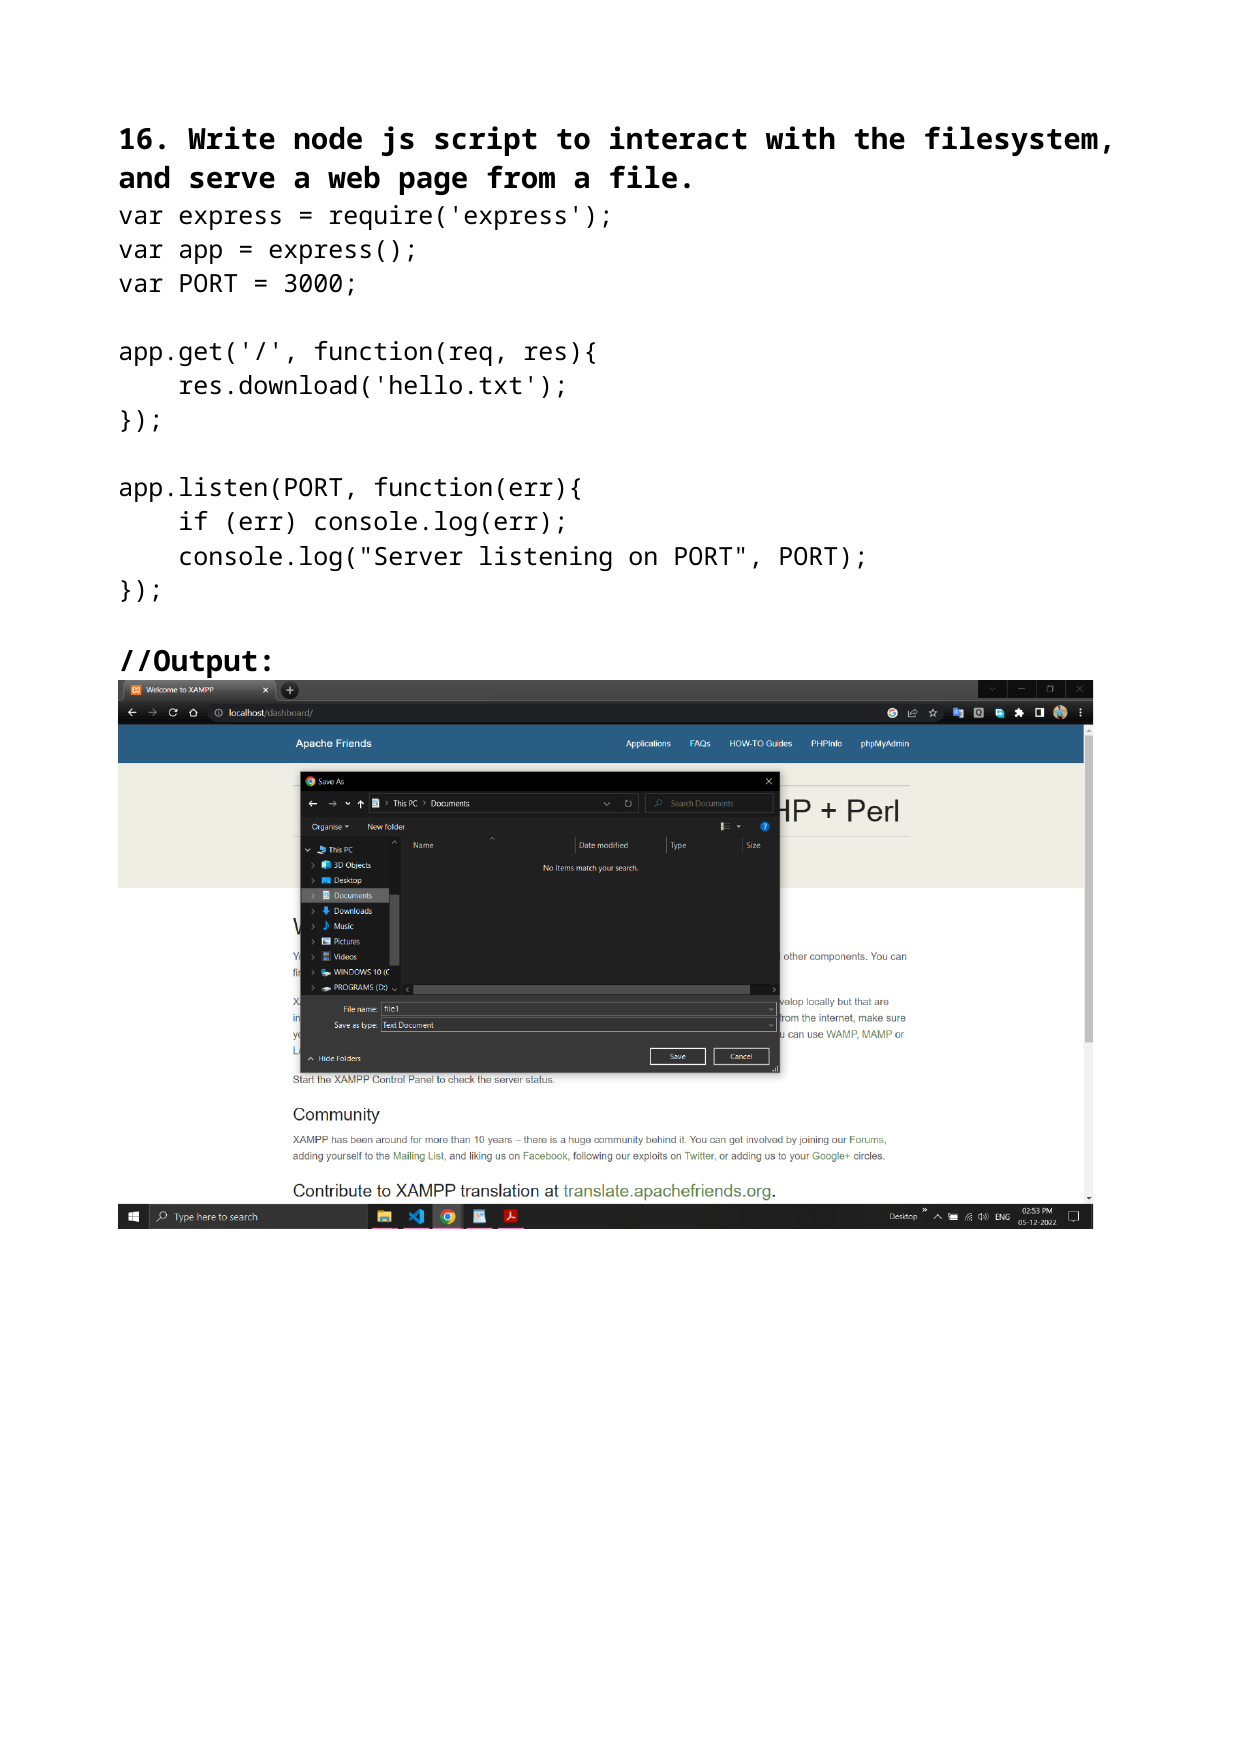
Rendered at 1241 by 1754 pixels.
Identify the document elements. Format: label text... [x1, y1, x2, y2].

text var app = express(); [118, 232, 1122, 266]
text var express = require('express'); [118, 197, 1122, 232]
text app.get('/', function(req, res){ [118, 334, 1122, 368]
text console.log("Server listening on PORT", PORT); [118, 538, 1122, 572]
text }); [118, 402, 1122, 436]
text res.download('hello.txt'); [118, 368, 1122, 402]
text app.listen(PORT, function(err){ [118, 470, 1122, 504]
text }); [118, 572, 1122, 606]
text //Output: [118, 640, 1122, 680]
text var PORT = 3000; [118, 266, 1122, 300]
text 16. Write node js script to interact with the filesystem, and serve a web page from a file. [118, 118, 1122, 197]
text if (err) console.log(err); [118, 504, 1122, 538]
picture [118, 680, 1094, 1229]
